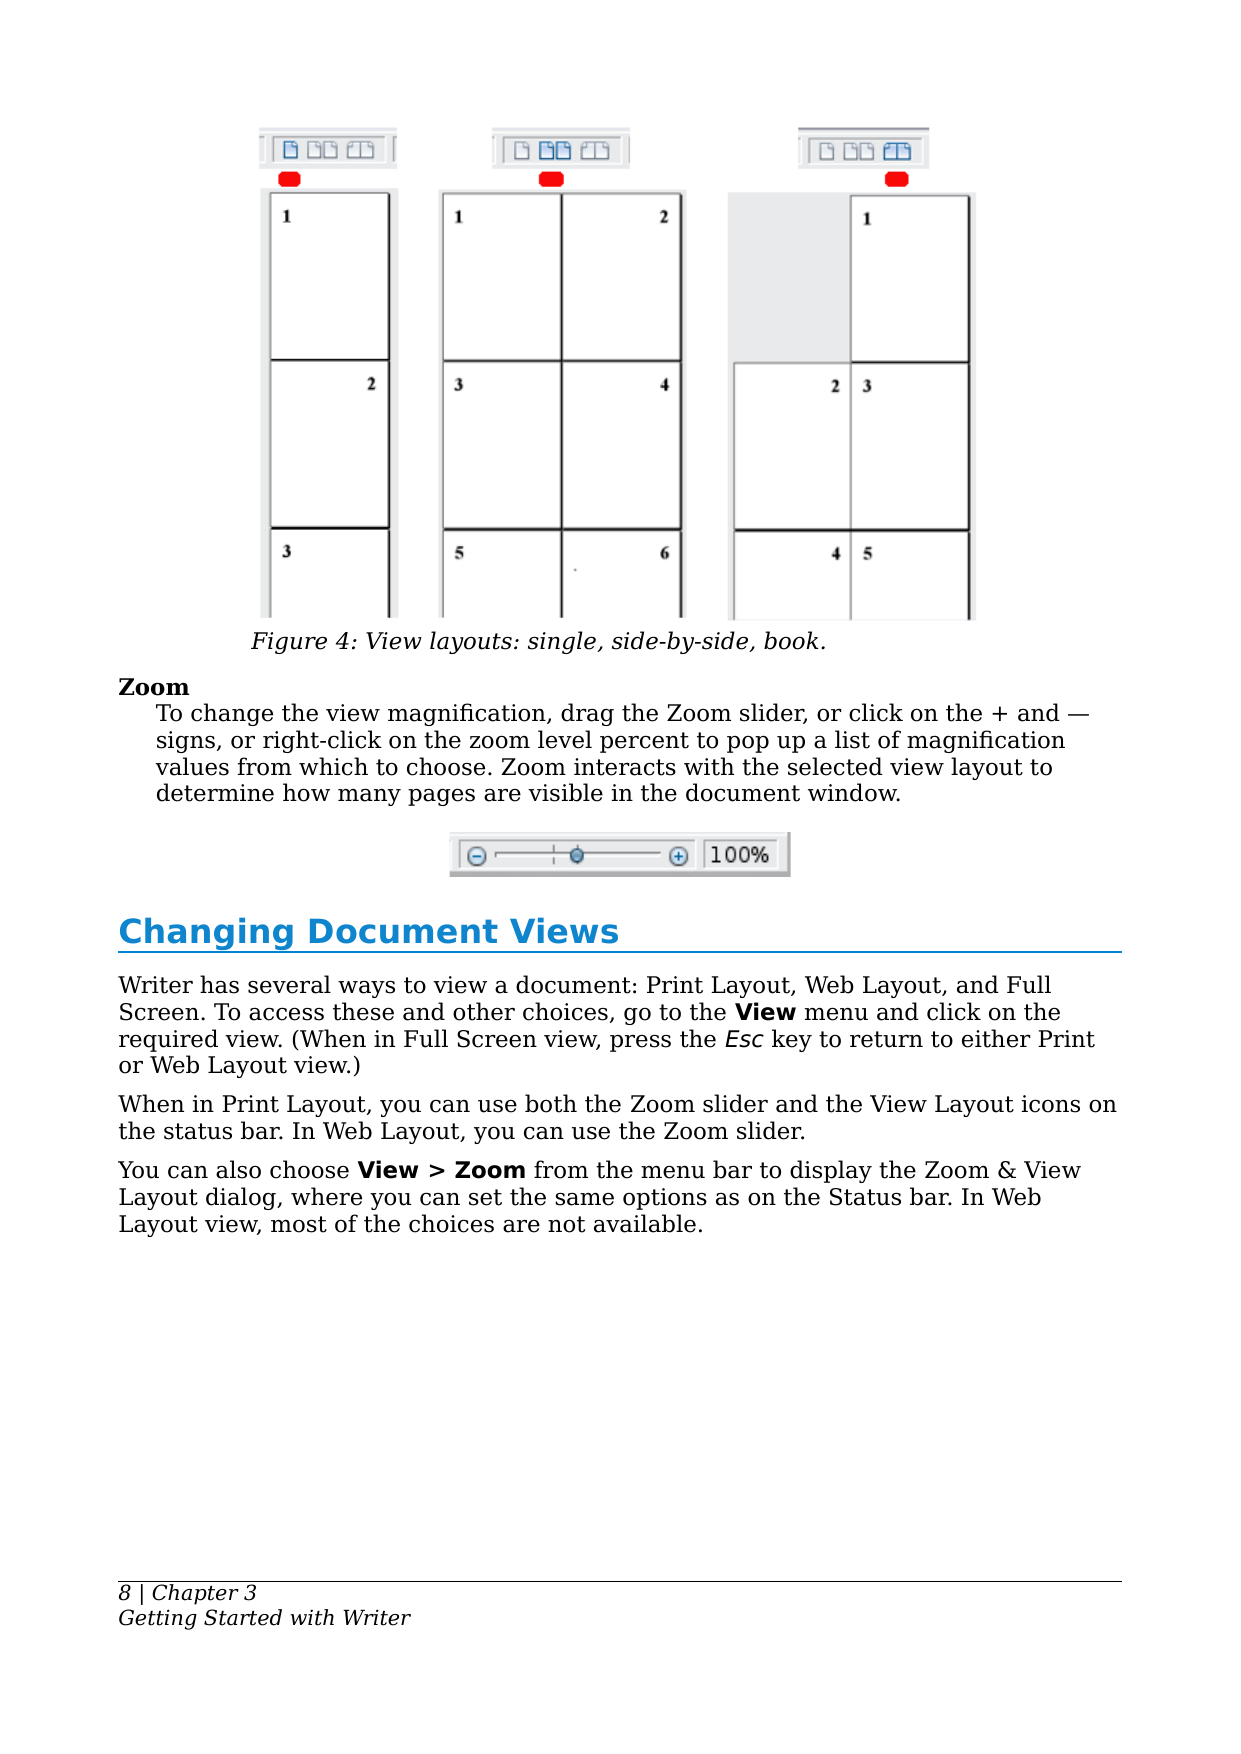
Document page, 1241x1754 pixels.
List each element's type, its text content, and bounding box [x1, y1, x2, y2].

picture [449, 832, 791, 877]
picture [251, 118, 990, 629]
text When in Print Layout, you can use both the Zoom slider and the View Layout icons on the status bar. In Web Layout, you can use the Zoom slider. [118, 1092, 1122, 1145]
text Figure 4: View layouts: single, side-by-side, book. [251, 629, 989, 655]
text You can also choose View > Zoom from the menu bar to display the Zoom & View Layout dialog, where you can set the same options as on the Status bar. In Web Layout view, most of the choices are not available. [118, 1157, 1122, 1238]
text Zoom [118, 673, 1122, 700]
text Writer has several ways to view a document: Print Layout, Web Layout, and Full Screen. To access these and other choices, go to the View menu and click on the required view. (When in Full Screen view, press the Esc key to return to either Print or Web Layout view.) [118, 972, 1122, 1079]
text To change the view magnification, drag the Zoom slider, or click on the + and — signs, or right-click on the zoom level percent to pop up a list of magnification values from which to choose. Zoom interacts with the selected view layout to determine how many pages are visible in the document window. [156, 700, 1122, 807]
subtitle Changing Document Views [118, 913, 1122, 951]
